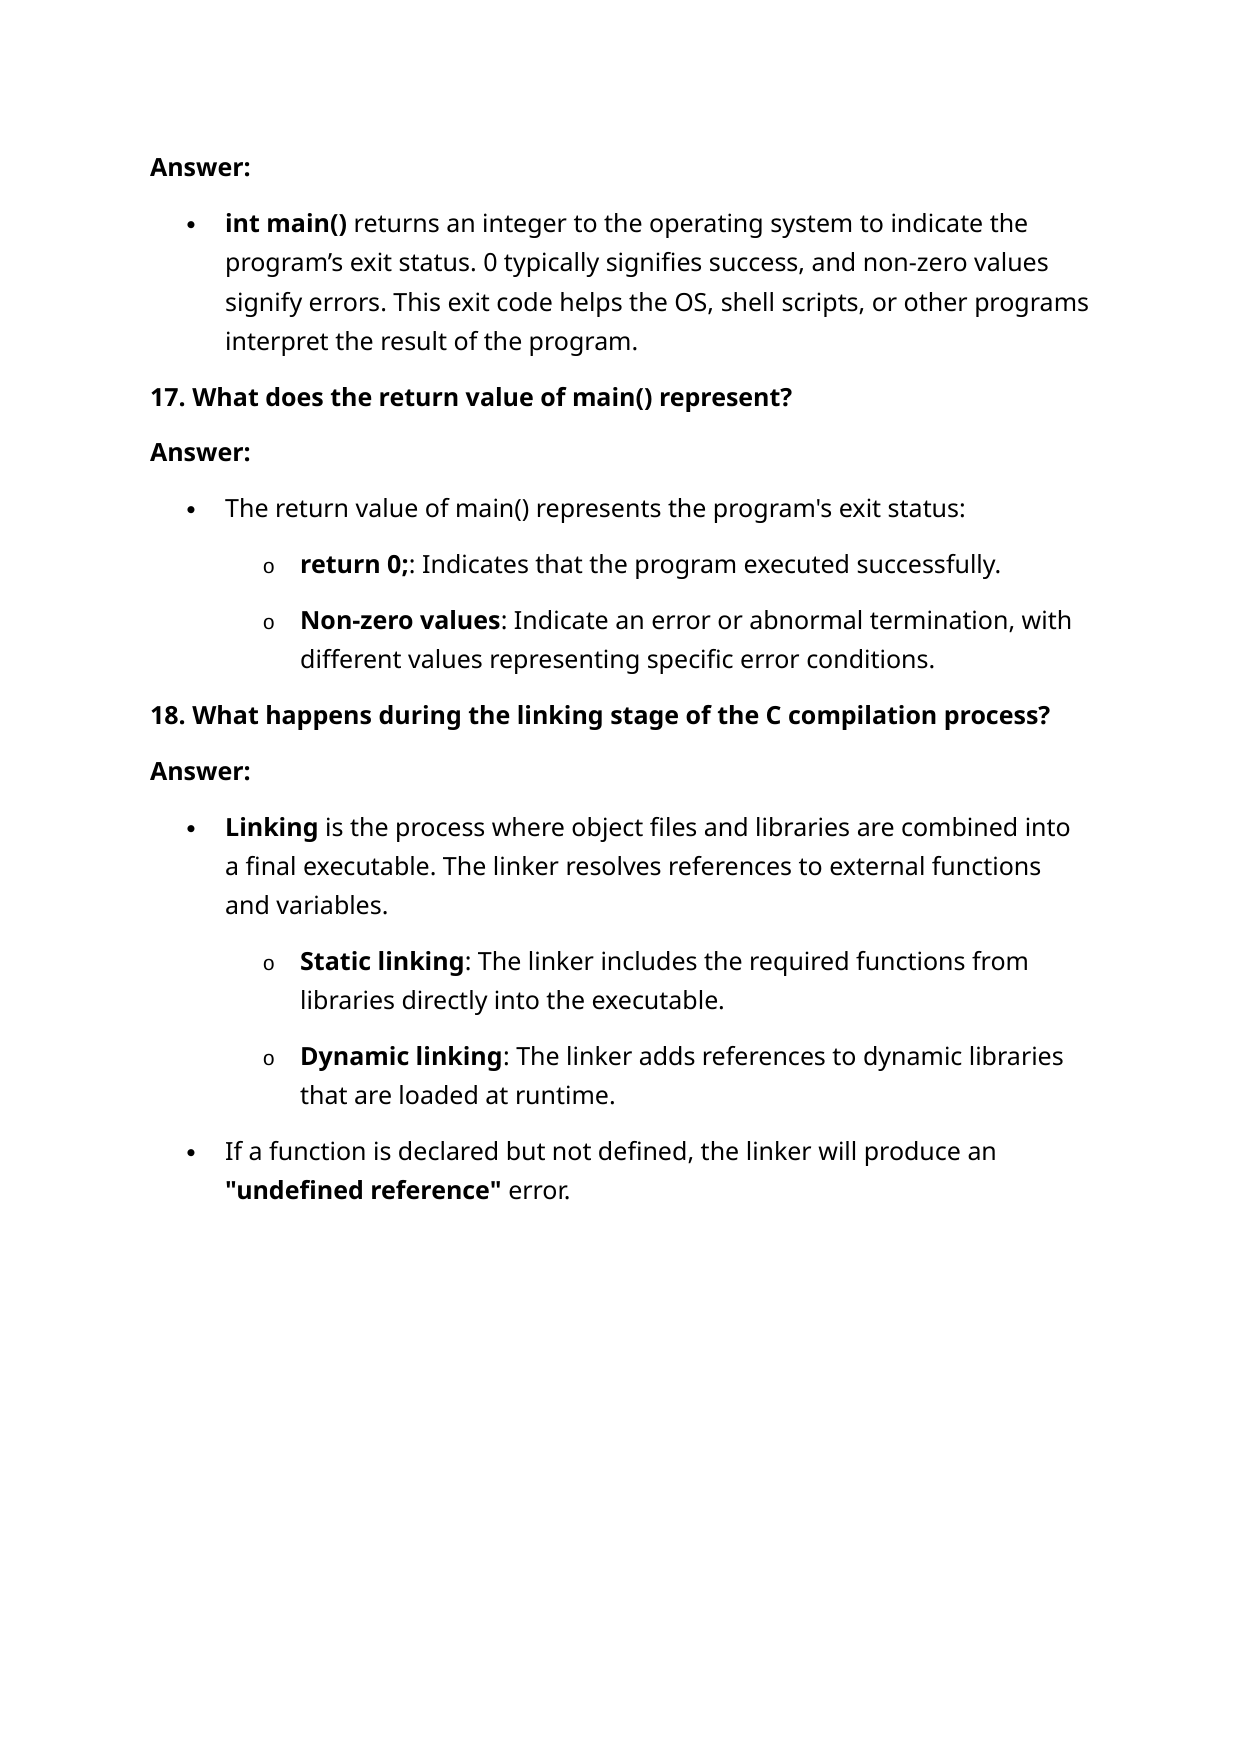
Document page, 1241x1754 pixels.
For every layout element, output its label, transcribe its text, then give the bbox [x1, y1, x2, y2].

text Answer: [150, 753, 1090, 787]
text Answer: [150, 150, 1090, 184]
text 17. What does the return value of main() represent? [150, 379, 1090, 413]
list Non-zero values: Indicate an error or abnormal termination, with different values representing specific error conditions. [262, 602, 1090, 676]
list int main() returns an integer to the operating system to indicate the program’s exit status. 0 typically signifies success, and non-zero values signify errors. This exit code helps the OS, shell scripts, or other programs interpret the result of the program. [187, 206, 1090, 357]
list Linking is the process where object files and libraries are combined into a final executable. The linker resolves references to external functions and variables. [187, 809, 1090, 922]
text Answer: [150, 435, 1090, 469]
text 18. What happens during the linking stage of the C compilation process? [150, 697, 1090, 732]
list If a function is declared but not defined, the linker will produce an "undefined reference" error. [187, 1133, 1090, 1207]
list Dynamic linking: The linker adds references to dynamic libraries that are loaded at runtime. [262, 1038, 1090, 1112]
list The return value of main() represents the program's exit status: [187, 491, 1090, 525]
list return 0;: Indicates that the program executed successfully. [262, 547, 1090, 581]
list Static linking: The linker includes the required functions from libraries directly into the executable. [262, 943, 1090, 1017]
